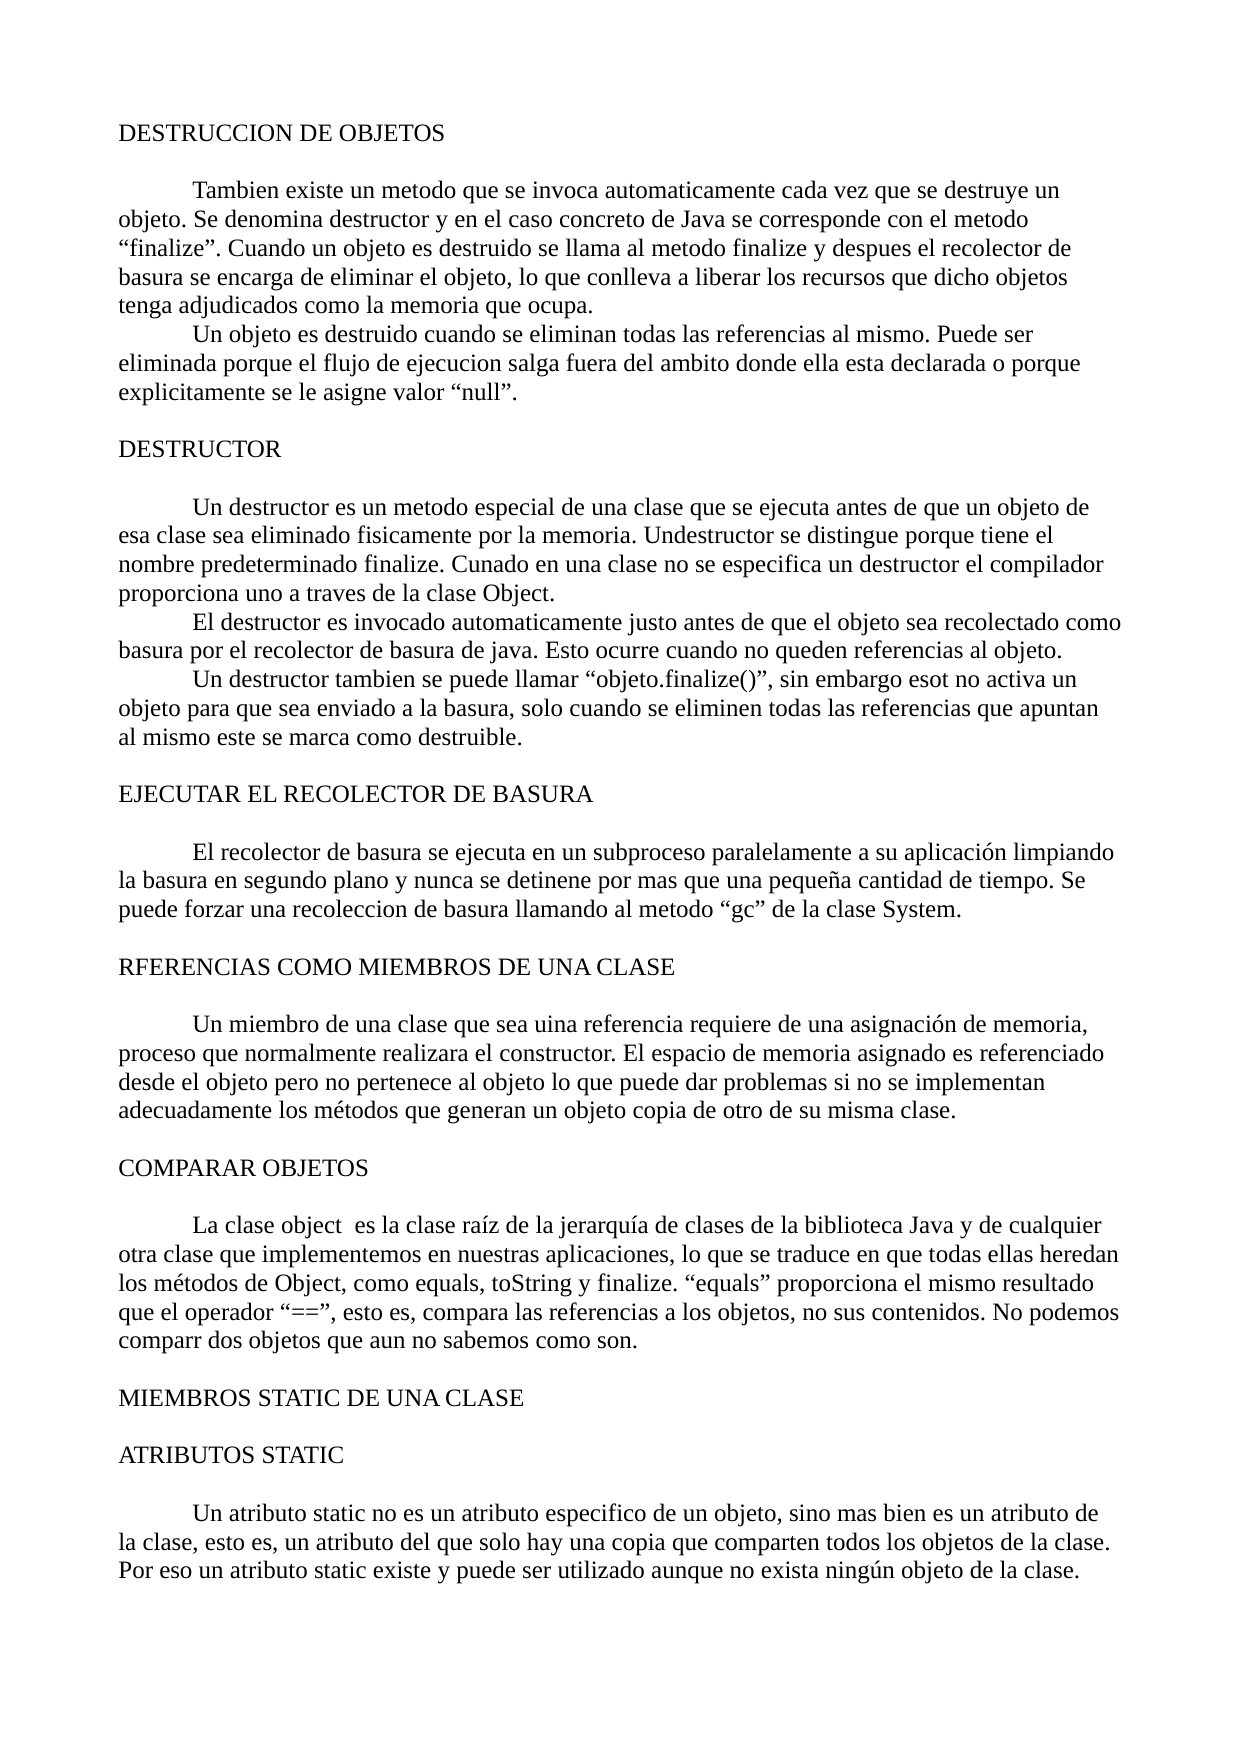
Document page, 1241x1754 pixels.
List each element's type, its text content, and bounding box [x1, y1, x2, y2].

text Un objeto es destruido cuando se eliminan todas las referencias al mismo. Puede ser eliminada porque el flujo de ejecucion salga fuera del ambito donde ella esta declarada o porque explicitamente se le asigne valor “null”. [118, 319, 1122, 406]
text El recolector de basura se ejecuta en un subproceso paralelamente a su aplicación limpiando la basura en segundo plano y nunca se detinene por mas que una pequeña cantidad de tiempo. Se puede forzar una recoleccion de basura llamando al metodo “gc” de la clase System. [118, 837, 1122, 923]
text COMPARAR OBJETOS [118, 1153, 1122, 1182]
text ATRIBUTOS STATIC [118, 1441, 1122, 1469]
text RFERENCIAS COMO MIEMBROS DE UNA CLASE [118, 952, 1122, 981]
text Un destructor es un metodo especial de una clase que se ejecuta antes de que un objeto de esa clase sea eliminado fisicamente por la memoria. Undestructor se distingue porque tiene el nombre predeterminado finalize. Cunado en una clase no se especifica un destructor el compilador proporciona uno a traves de la clase Object. [118, 492, 1122, 607]
text El destructor es invocado automaticamente justo antes de que el objeto sea recolectado como basura por el recolector de basura de java. Esto ocurre cuando no queden referencias al objeto. [118, 607, 1122, 664]
text Un miembro de una clase que sea uina referencia requiere de una asignación de memoria, proceso que normalmente realizara el constructor. El espacio de memoria asignado es referenciado desde el objeto pero no pertenece al objeto lo que puede dar problemas si no se implementan adecuadamente los métodos que generan un objeto copia de otro de su misma clase. [118, 1009, 1122, 1124]
text DESTRUCCION DE OBJETOS [118, 118, 1122, 147]
text Tambien existe un metodo que se invoca automaticamente cada vez que se destruye un objeto. Se denomina destructor y en el caso concreto de Java se corresponde con el metodo “finalize”. Cuando un objeto es destruido se llama al metodo finalize y despues el recolector de basura se encarga de eliminar el objeto, lo que conlleva a liberar los recursos que dicho objetos tenga adjudicados como la memoria que ocupa. [118, 176, 1122, 319]
text Un destructor tambien se puede llamar “objeto.finalize()”, sin embargo esot no activa un objeto para que sea enviado a la basura, solo cuando se eliminen todas las referencias que apuntan al mismo este se marca como destruible. [118, 664, 1122, 751]
text La clase object es la clase raíz de la jerarquía de clases de la biblioteca Java y de cualquier otra clase que implementemos en nuestras aplicaciones, lo que se traduce en que todas ellas heredan los métodos de Object, como equals, toString y finalize. “equals” proporciona el mismo resultado que el operador “==”, esto es, compara las referencias a los objetos, no sus contenidos. No podemos comparr dos objetos que aun no sabemos como son. [118, 1211, 1122, 1354]
text Un atributo static no es un atributo especifico de un objeto, sino mas bien es un atributo de la clase, esto es, un atributo del que solo hay una copia que comparten todos los objetos de la clase. Por eso un atributo static existe y puede ser utilizado aunque no exista ningún objeto de la clase. [118, 1498, 1122, 1584]
text EJECUTAR EL RECOLECTOR DE BASURA [118, 779, 1122, 808]
text MIEMBROS STATIC DE UNA CLASE [118, 1383, 1122, 1412]
text DESTRUCTOR [118, 434, 1122, 463]
